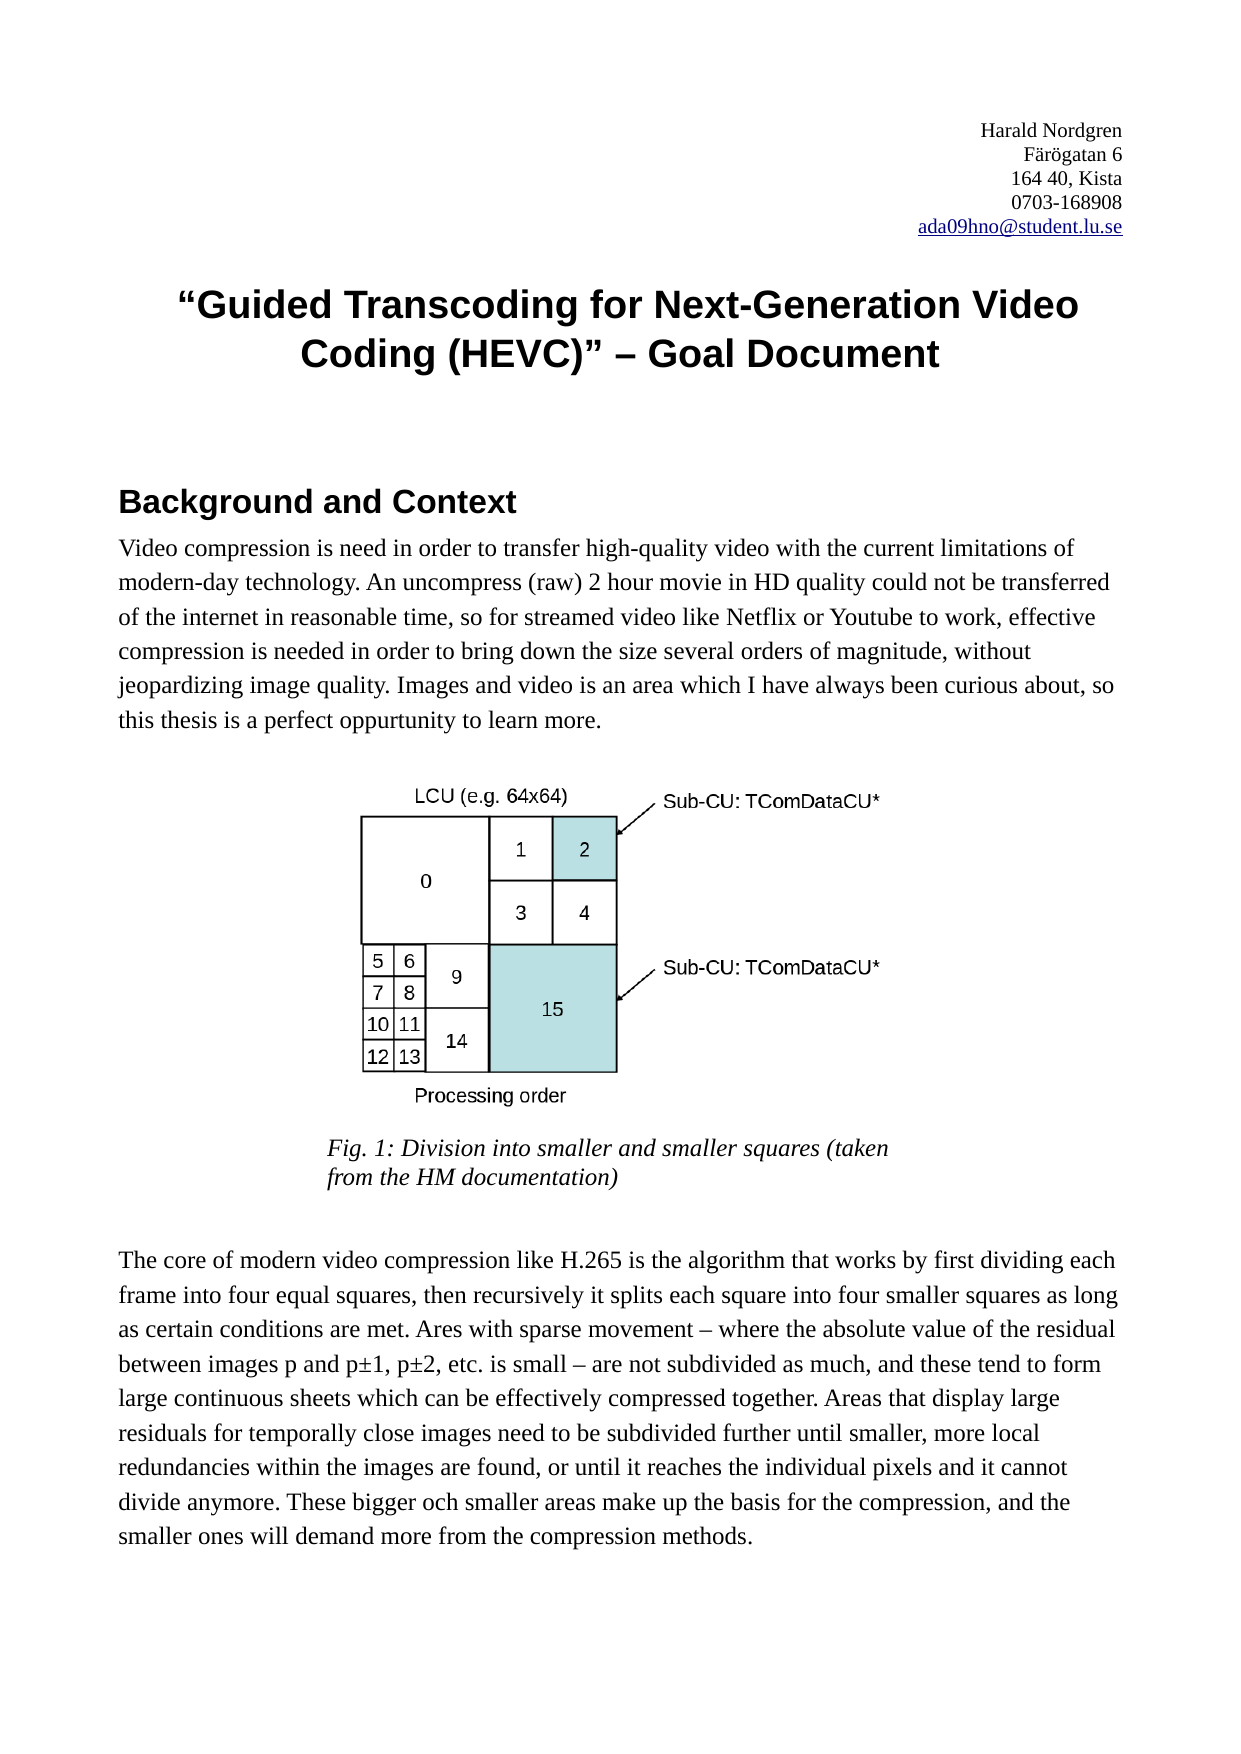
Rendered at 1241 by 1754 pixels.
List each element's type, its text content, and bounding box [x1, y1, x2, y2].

text ada09hno@student.lu.se [118, 214, 1122, 238]
text Video compression is need in order to transfer high-quality video with the current limitations of modern-day technology. An uncompress (raw) 2 hour movie in HD quality could not be transferred of the internet in reasonable time, so for streamed video like Netflix or Youtube to work, effective compression is needed in order to bring down the size several orders of magnitude, without jeopardizing image quality. Images and video is an area which I have always been curious about, so this thesis is a perfect oppurtunity to learn more. [118, 533, 1122, 734]
text 0703-168908 [118, 190, 1122, 214]
text Färögatan 6 [118, 142, 1122, 166]
text Fig. 1: Division into smaller and smaller squares (taken from the HM documentation) [327, 1133, 927, 1191]
subtitle Background and Context [118, 481, 1122, 520]
title “Guided Transcoding for Next-Generation Video Coding (HEVC)” – Goal Document [118, 263, 1122, 376]
text Harald Nordgren [118, 118, 1122, 142]
text 164 40, Kista [118, 166, 1122, 190]
text The core of modern video compression like H.265 is the algorithm that works by first dividing each frame into four equal squares, then recursively it splits each square into four smaller squares as long as certain conditions are met. Ares with sparse movement – where the absolute value of the residual between images p and p±1, p±2, etc. is small – are not subdivided as much, and these tend to form large continuous sheets which can be effectively compressed together. Areas that display large residuals for temporally close images need to be subdivided further until smaller, more local redundancies within the images are found, or until it reaches the individual pixels and it cannot divide anymore. These bigger och smaller areas make up the basis for the compression, and the smaller ones will demand more from the compression methods. [118, 1245, 1122, 1550]
picture [326, 767, 927, 1133]
